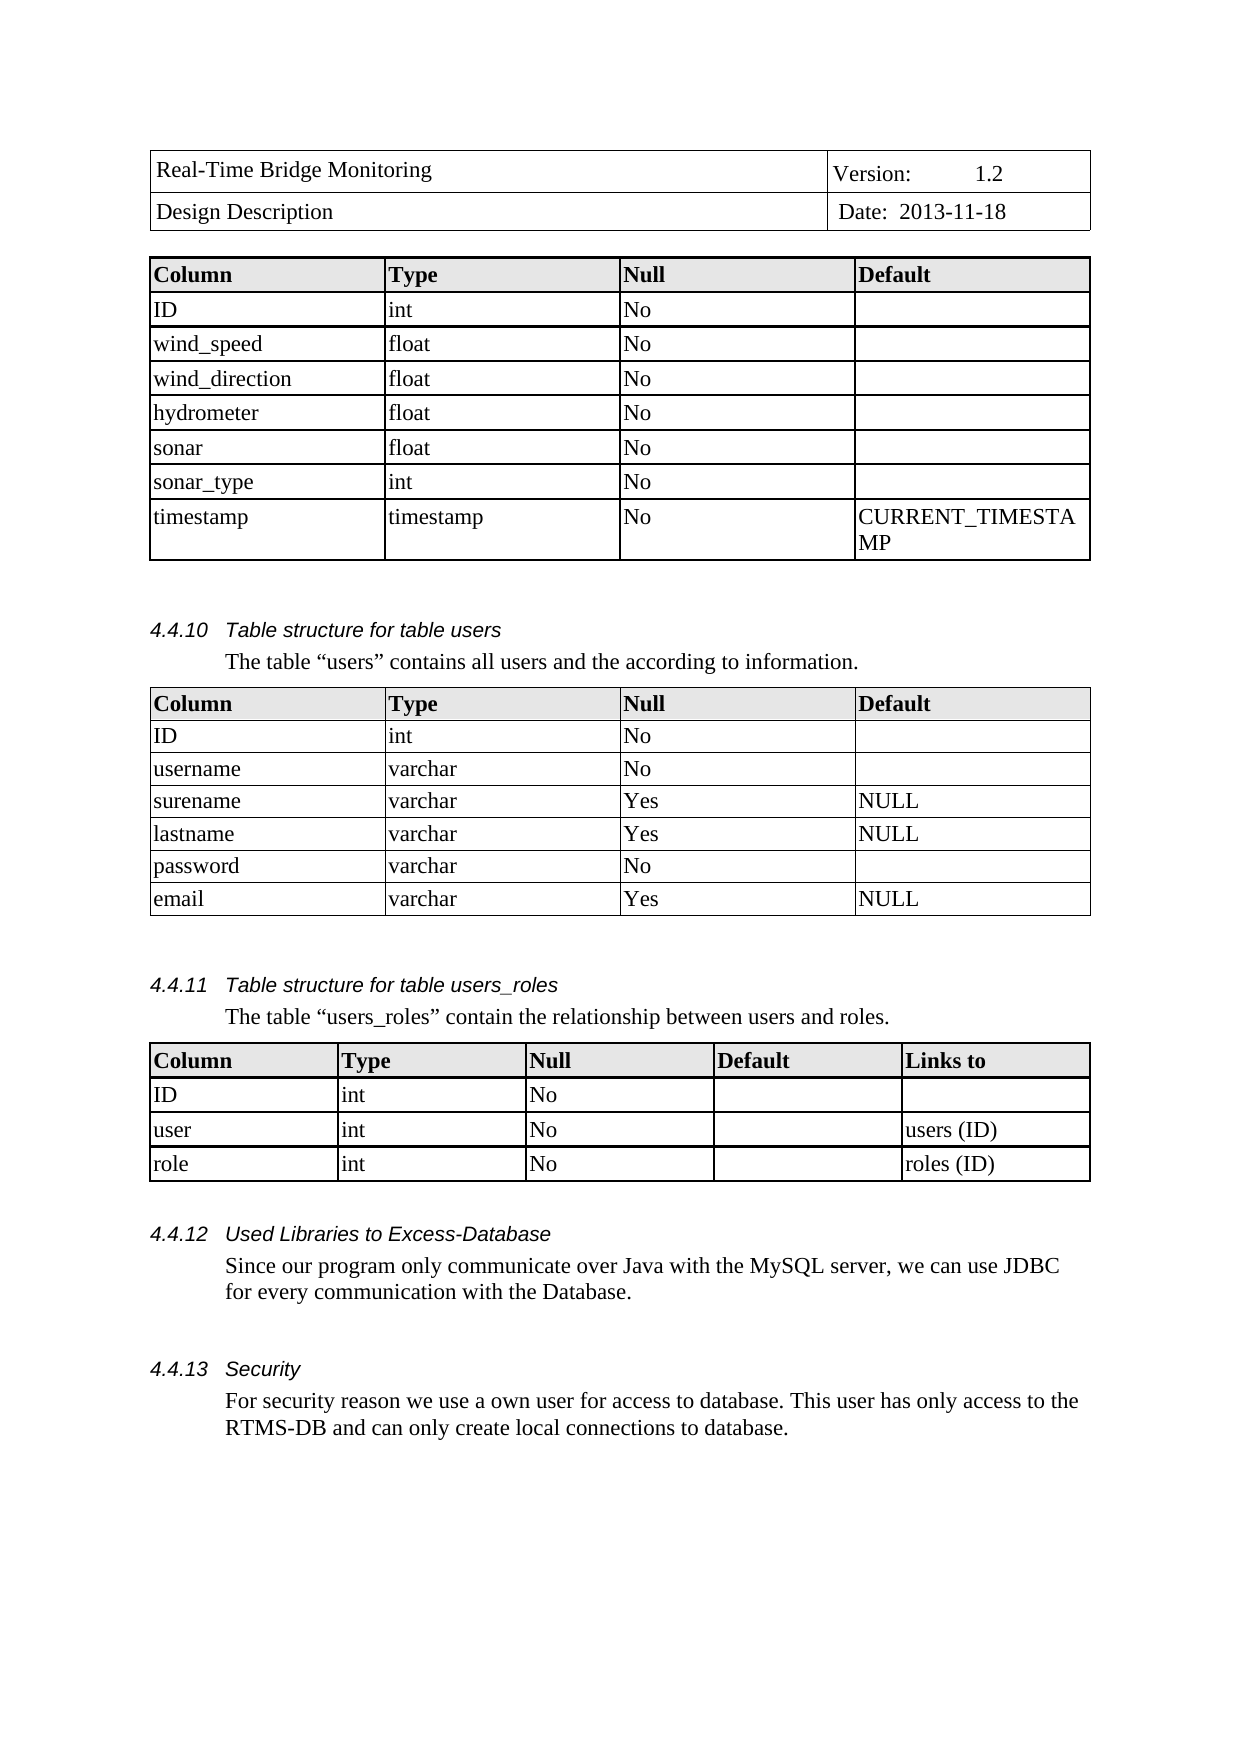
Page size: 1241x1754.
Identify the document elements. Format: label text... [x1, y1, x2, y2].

table_cell [856, 465, 1089, 498]
table_cell No [621, 328, 854, 360]
table_cell int [339, 1148, 525, 1180]
table_header Type [386, 688, 620, 719]
table_cell email [151, 883, 385, 914]
table_cell wind_speed [151, 328, 384, 360]
table_cell role [151, 1148, 337, 1180]
table_cell No [621, 293, 854, 325]
table_header Column [151, 259, 384, 291]
table_cell ID [151, 1079, 337, 1111]
text The table “users_roles” contain the relationship between users and roles. [225, 1003, 1090, 1029]
table_cell float [386, 431, 619, 463]
table_cell [856, 431, 1089, 463]
table_header Default [856, 688, 1090, 719]
text For security reason we use a own user for access to database. This user has only access to the RTMS-DB and can only create local connections to database. [225, 1387, 1090, 1440]
table_cell varchar [386, 753, 620, 784]
table_cell int [339, 1079, 525, 1111]
table_cell ID [151, 721, 385, 752]
table_cell ID [151, 293, 384, 325]
table_cell varchar [386, 818, 620, 849]
table_header Null [621, 688, 855, 719]
table_cell varchar [386, 786, 620, 817]
table_cell No [621, 721, 855, 752]
table_cell Yes [621, 786, 855, 817]
table_cell int [386, 465, 619, 498]
table_cell varchar [386, 851, 620, 882]
table_cell [856, 851, 1090, 882]
table_cell [856, 721, 1090, 752]
table_cell No [621, 465, 854, 498]
table_cell varchar [386, 883, 620, 914]
table_header Default [715, 1044, 901, 1076]
table_header Links to [903, 1044, 1089, 1076]
table_header Null [527, 1044, 713, 1076]
table_cell [715, 1079, 901, 1111]
table_cell NULL [856, 883, 1090, 914]
table_cell CURRENT_TIMESTAMP [856, 500, 1089, 558]
table_header Type [386, 259, 619, 291]
table_cell hydrometer [151, 396, 384, 429]
subtitle Table structure for table users_roles [150, 972, 1090, 997]
table_cell int [386, 293, 619, 325]
table_header Column [151, 688, 385, 719]
table_cell [715, 1113, 901, 1145]
table_cell [856, 328, 1089, 360]
table_cell timestamp [151, 500, 384, 558]
table_cell password [151, 851, 385, 882]
table_cell [856, 293, 1089, 325]
table_cell sonar [151, 431, 384, 463]
table_cell username [151, 753, 385, 784]
table_cell [903, 1079, 1089, 1111]
text The table “users” contains all users and the according to information. [225, 648, 1090, 674]
table_cell [856, 753, 1090, 784]
table_cell lastname [151, 818, 385, 849]
table_cell sonar_type [151, 465, 384, 498]
subtitle Security [150, 1356, 1090, 1381]
table_cell No [527, 1079, 713, 1111]
table_cell user [151, 1113, 337, 1145]
table_cell [856, 362, 1089, 394]
table_cell timestamp [386, 500, 619, 558]
subtitle Table structure for table users [150, 617, 1090, 642]
table_cell [856, 396, 1089, 429]
table_header Column [151, 1044, 337, 1076]
table_cell No [621, 396, 854, 429]
table_cell No [621, 431, 854, 463]
table_header Default [856, 259, 1089, 291]
table_header Null [621, 259, 854, 291]
table_cell float [386, 328, 619, 360]
table_cell surename [151, 786, 385, 817]
table_cell users (ID) [903, 1113, 1089, 1145]
table_cell NULL [856, 818, 1090, 849]
table_header Type [339, 1044, 525, 1076]
table_cell float [386, 362, 619, 394]
table_cell No [527, 1113, 713, 1145]
table_cell int [339, 1113, 525, 1145]
table_cell wind_direction [151, 362, 384, 394]
table_cell Yes [621, 818, 855, 849]
subtitle Used Libraries to Excess-Database [150, 1221, 1090, 1246]
table_cell No [621, 362, 854, 394]
table_cell roles (ID) [903, 1148, 1089, 1180]
table_cell float [386, 396, 619, 429]
table_cell Yes [621, 883, 855, 914]
table_cell [715, 1148, 901, 1180]
table_cell int [386, 721, 620, 752]
table_cell No [621, 500, 854, 558]
table_cell No [527, 1148, 713, 1180]
text Since our program only communicate over Java with the MySQL server, we can use JDBC for every communication with the Database. [225, 1252, 1090, 1305]
table_cell No [621, 753, 855, 784]
table_cell No [621, 851, 855, 882]
table_cell NULL [856, 786, 1090, 817]
